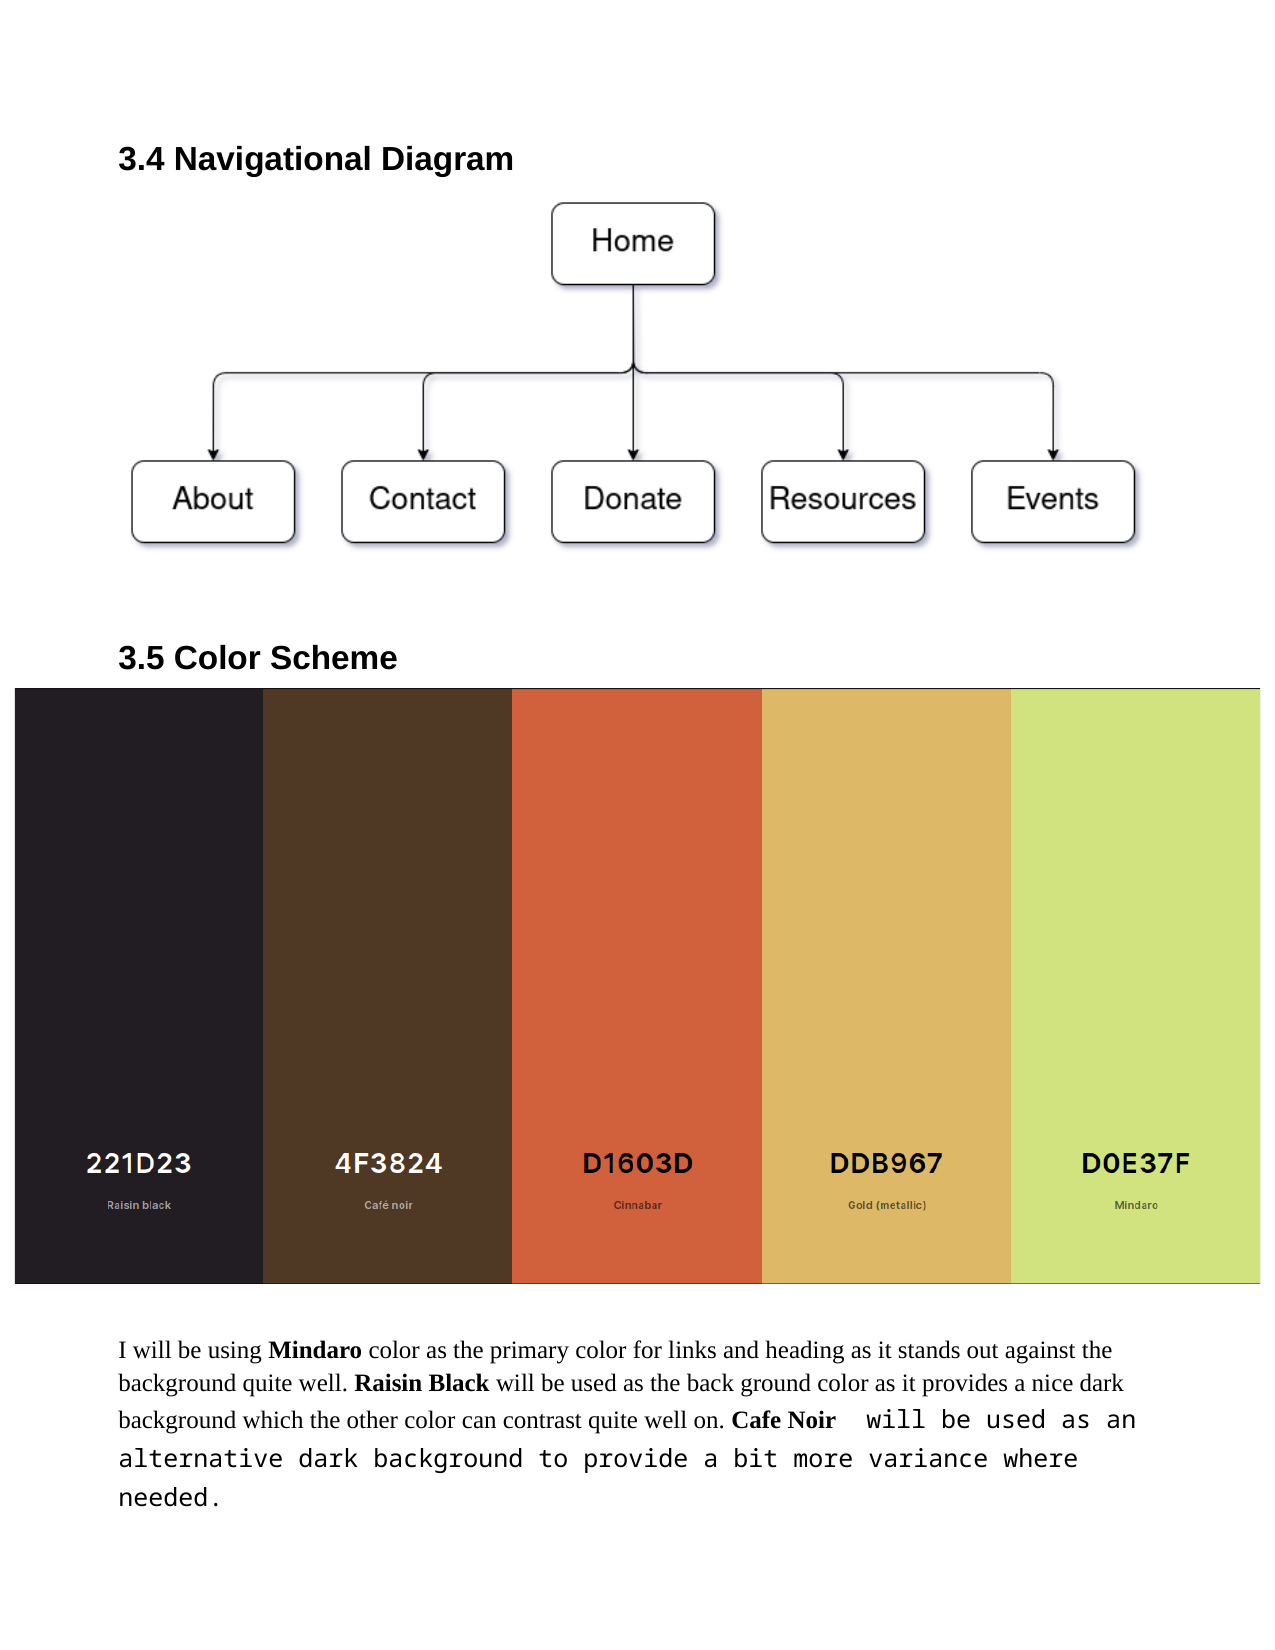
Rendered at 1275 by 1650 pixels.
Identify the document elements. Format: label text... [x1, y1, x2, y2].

picture [118, 190, 1157, 565]
subtitle 3.4 Navigational Diagram [118, 139, 1157, 177]
subtitle 3.5 Color Scheme [118, 638, 1157, 676]
picture [14, 688, 1261, 1284]
text I will be using Mindaro color as the primary color for links and heading as it stands out against the background quite well. Raisin Black will be used as the back ground color as it provides a nice dark background which the other color can contrast quite well on. Cafe Noir will be used as an alternative dark background to provide a bit more variance where needed. [118, 1335, 1157, 1514]
